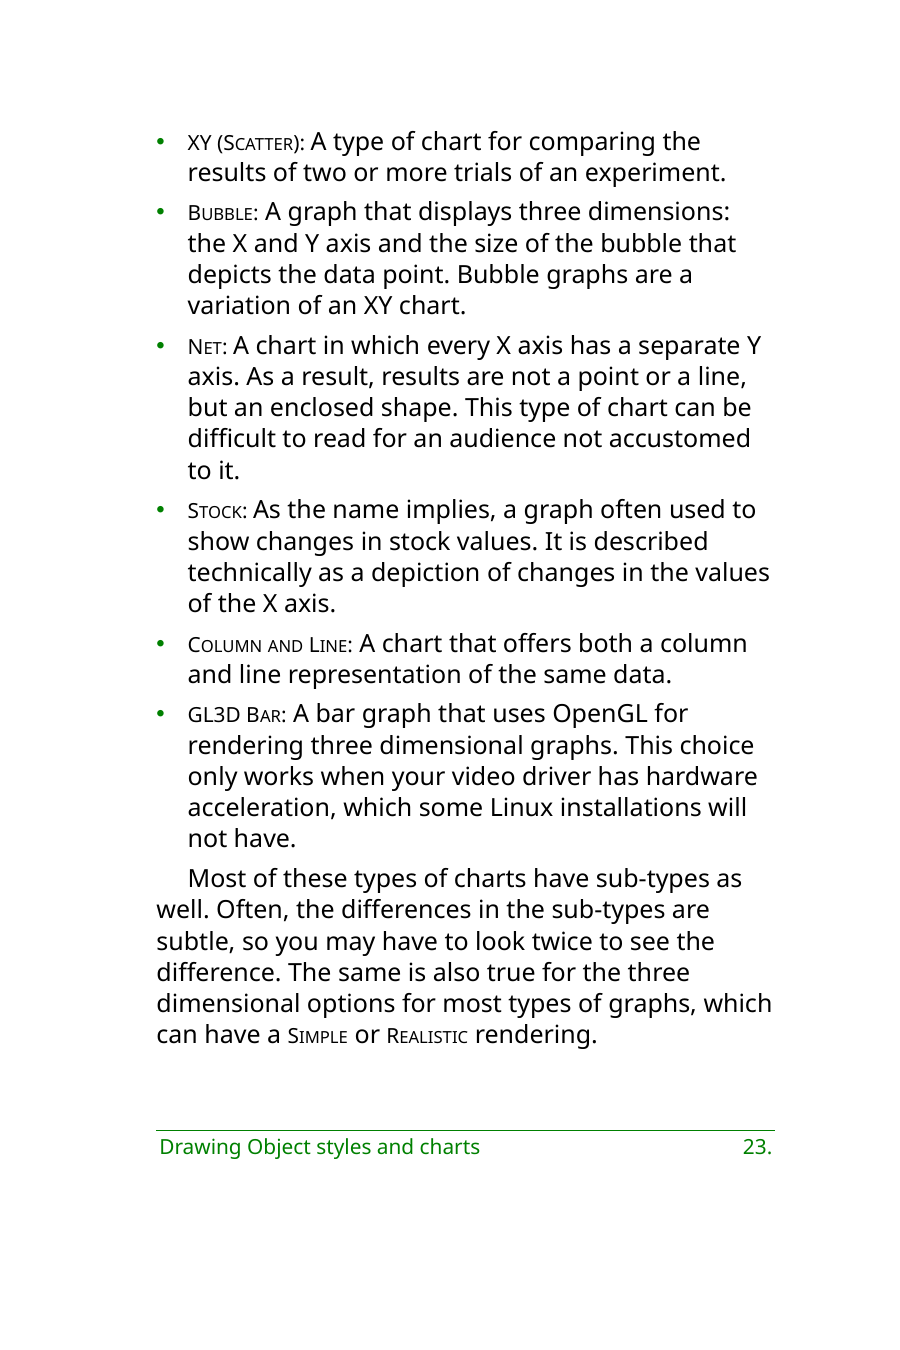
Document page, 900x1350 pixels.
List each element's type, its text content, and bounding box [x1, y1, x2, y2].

list Column and Line: A chart that offers both a column and line representation of the same data. [156, 627, 775, 689]
list Bubble: A graph that displays three dimensions: the X and Y axis and the size of the bubble that depicts the data point. Bubble graphs are a variation of an XY chart. [156, 196, 775, 321]
text Most of these types of charts have sub-types as well. Often, the differences in the sub-types are subtle, so you may have to look twice to see the difference. The same is also true for the three dimensional options for most types of graphs, which can have a Simple or Realistic rendering. [156, 862, 775, 1050]
list Net: A chart in which every X axis has a separate Y axis. As a result, results are not a point or a line, but an enclosed shape. This type of chart can be difficult to read for an audience not accustomed to it. [156, 329, 775, 485]
list Stock: As the name implies, a graph often used to show changes in stock values. It is described technically as a depiction of changes in the values of the X axis. [156, 494, 775, 619]
list GL3D Bar: A bar graph that uses OpenGL for rendering three dimensional graphs. This choice only works when your video driver has hardware acceleration, which some Linux installations will not have. [156, 698, 775, 854]
list XY (Scatter): A type of chart for comparing the results of two or more trials of an experiment. [156, 125, 775, 187]
